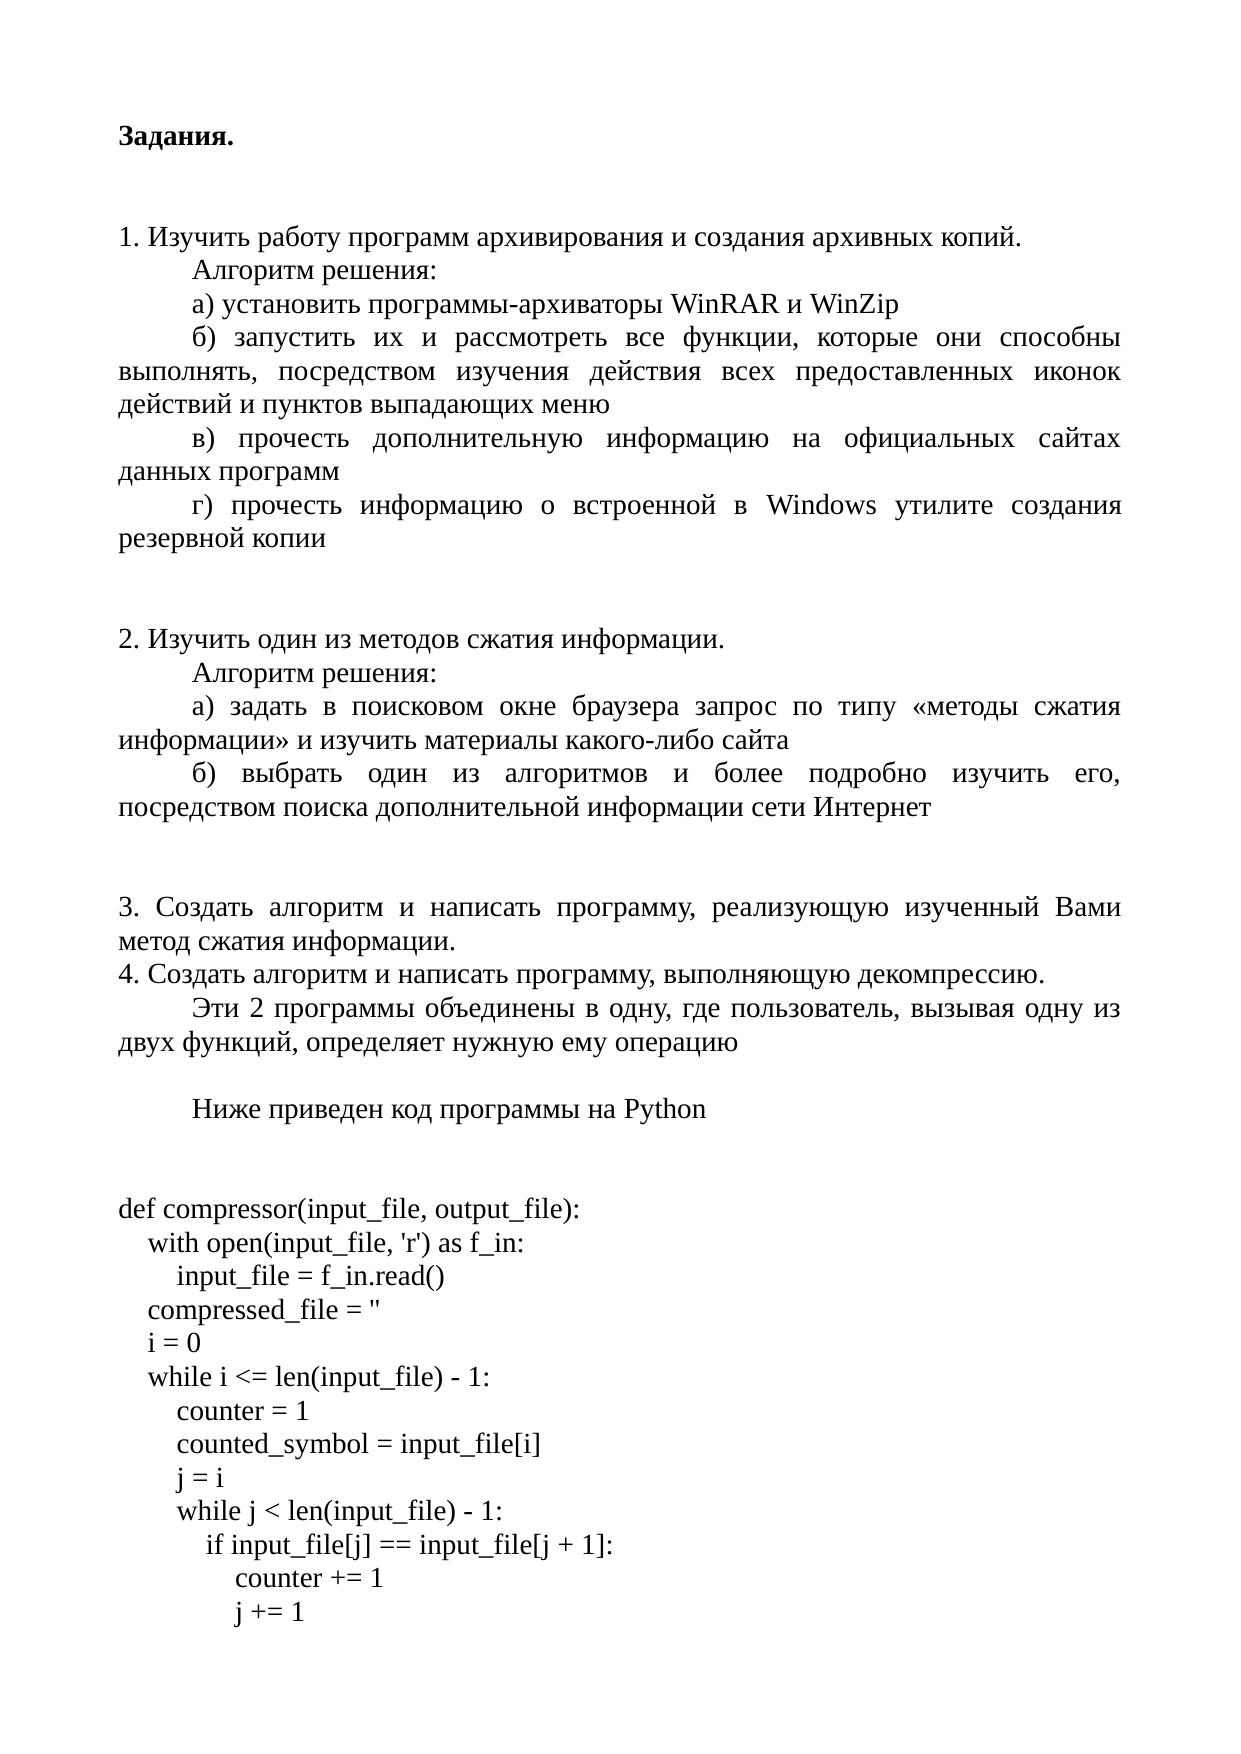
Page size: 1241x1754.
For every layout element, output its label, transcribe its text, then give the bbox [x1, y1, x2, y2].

text input_file = f_in.read() [118, 1258, 1122, 1292]
text def compressor(input_file, output_file): [118, 1191, 1122, 1225]
text 1. Изучить работу программ архивирования и создания архивных копий. [118, 219, 1122, 252]
text i = 0 [118, 1326, 1122, 1359]
text counter = 1 [118, 1393, 1122, 1426]
text counted_symbol = input_file[i] [118, 1426, 1122, 1460]
text а) задать в поисковом окне браузера запрос по типу «методы сжатия информации» и изучить материалы какого-либо сайта [118, 688, 1122, 755]
text б) запустить их и рассмотреть все функции, которые они способны выполнять, посредством изучения действия всех предоставленных иконок действий и пунктов выпадающих меню [118, 319, 1122, 420]
text compressed_file = '' [118, 1292, 1122, 1326]
text б) выбрать один из алгоритмов и более подробно изучить его, посредством поиска дополнительной информации сети Интернет [118, 755, 1122, 822]
text Ниже приведен код программы на Python [118, 1091, 1122, 1124]
text while i <= len(input_file) - 1: [118, 1359, 1122, 1393]
text Алгоритм решения: [118, 252, 1122, 286]
text г) прочесть информацию о встроенной в Windows утилите создания резервной копии [118, 487, 1122, 554]
text Эти 2 программы объединены в одну, где пользователь, вызывая одну из двух функций, определяет нужную ему операцию [118, 990, 1122, 1057]
text with open(input_file, 'r') as f_in: [118, 1225, 1122, 1258]
text 2. Изучить один из методов сжатия информации. [118, 621, 1122, 655]
text Алгоритм решения: [118, 655, 1122, 688]
text а) установить программы-архиваторы WinRAR и WinZip [118, 286, 1122, 319]
text counter += 1 [118, 1560, 1122, 1594]
text в) прочесть дополнительную информацию на официальных сайтах данных программ [118, 420, 1122, 487]
text if input_file[j] == input_file[j + 1]: [118, 1527, 1122, 1560]
text Задания. [118, 118, 1122, 152]
text 3. Создать алгоритм и написать программу, реализующую изученный Вами метод сжатия информации. [118, 889, 1122, 957]
text j = i [118, 1460, 1122, 1493]
text while j < len(input_file) - 1: [118, 1493, 1122, 1527]
text 4. Создать алгоритм и написать программу, выполняющую декомпрессию. [118, 957, 1122, 990]
text j += 1 [118, 1594, 1122, 1627]
